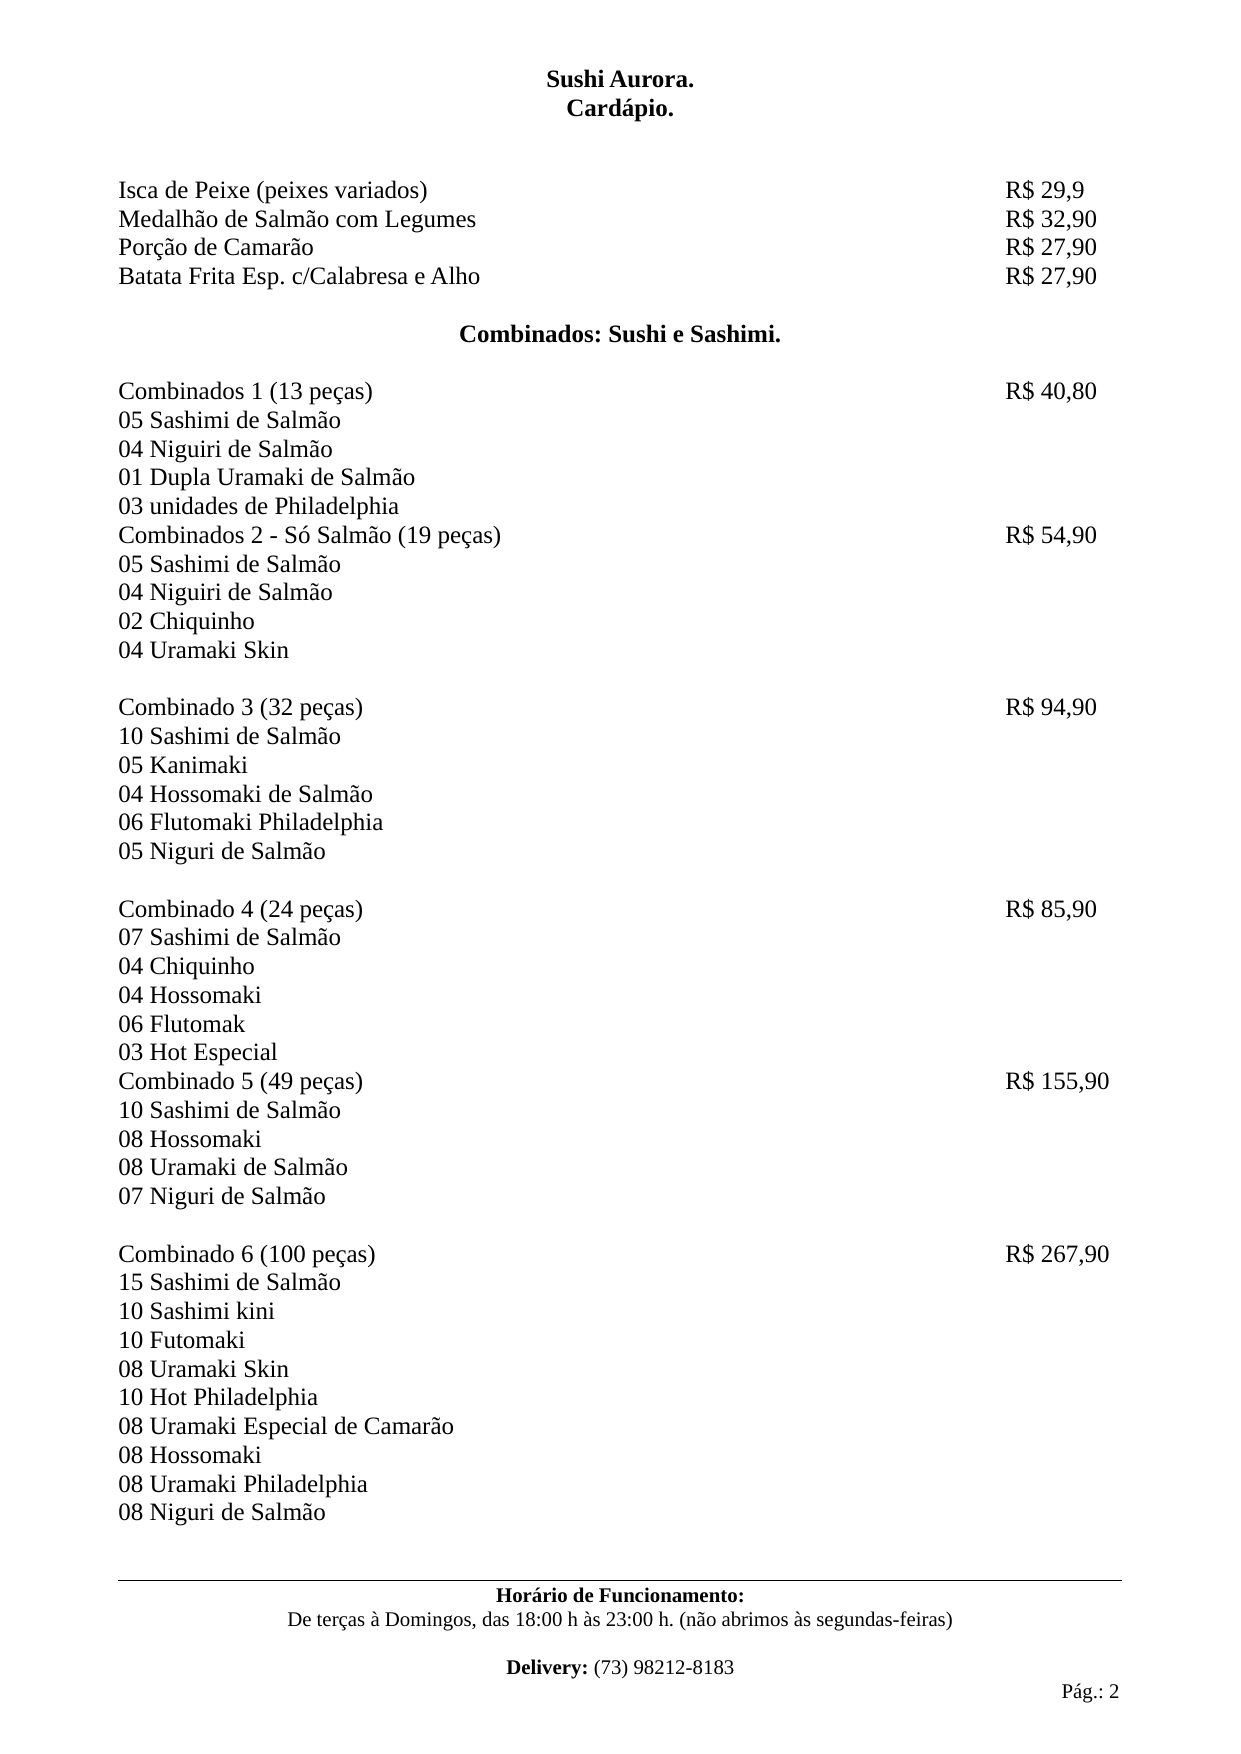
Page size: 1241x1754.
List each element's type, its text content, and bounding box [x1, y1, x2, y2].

text 06 Flutomak [118, 1009, 1122, 1037]
text Combinados 1 (13 peças) R$ 40,80 [118, 376, 1122, 405]
text 08 Uramaki Especial de Camarão [118, 1411, 1122, 1440]
text 10 Sashimi kini [118, 1296, 1122, 1325]
text 08 Uramaki Skin [118, 1354, 1122, 1382]
text 04 Niguiri de Salmão [118, 577, 1122, 606]
text Batata Frita Esp. c/Calabresa e Alho R$ 27,90 [118, 261, 1122, 290]
text 05 Niguri de Salmão [118, 836, 1122, 865]
text 04 Hossomaki [118, 980, 1122, 1009]
text Combinado 4 (24 peças) R$ 85,90 [118, 894, 1122, 922]
text 05 Kanimaki [118, 750, 1122, 779]
text 04 Chiquinho [118, 951, 1122, 980]
text 10 Sashimi de Salmão [118, 1095, 1122, 1124]
text 07 Niguri de Salmão [118, 1181, 1122, 1210]
text Combinados 2 - Só Salmão (19 peças) R$ 54,90 [118, 520, 1122, 549]
text 04 Uramaki Skin [118, 635, 1122, 664]
text Medalhão de Salmão com Legumes R$ 32,90 [118, 204, 1122, 232]
text 04 Niguiri de Salmão [118, 434, 1122, 462]
text Combinado 5 (49 peças) R$ 155,90 [118, 1066, 1122, 1095]
text 03 unidades de Philadelphia [118, 491, 1122, 520]
text Combinado 6 (100 peças) R$ 267,90 [118, 1239, 1122, 1267]
text 05 Sashimi de Salmão [118, 405, 1122, 434]
text 01 Dupla Uramaki de Salmão [118, 462, 1122, 491]
text 02 Chiquinho [118, 606, 1122, 635]
text 10 Futomaki [118, 1325, 1122, 1354]
text 06 Flutomaki Philadelphia [118, 807, 1122, 836]
text 04 Hossomaki de Salmão [118, 779, 1122, 807]
text 03 Hot Especial [118, 1037, 1122, 1066]
text Combinado 3 (32 peças) R$ 94,90 [118, 692, 1122, 721]
text 10 Sashimi de Salmão [118, 721, 1122, 750]
text 08 Hossomaki [118, 1440, 1122, 1469]
text 10 Hot Philadelphia [118, 1382, 1122, 1411]
text 08 Niguri de Salmão [118, 1497, 1122, 1526]
text 08 Uramaki Philadelphia [118, 1469, 1122, 1497]
text 05 Sashimi de Salmão [118, 549, 1122, 577]
text 08 Uramaki de Salmão [118, 1152, 1122, 1181]
text 08 Hossomaki [118, 1124, 1122, 1152]
text Combinados: Sushi e Sashimi. [118, 319, 1122, 347]
text Porção de Camarão R$ 27,90 [118, 232, 1122, 261]
text 15 Sashimi de Salmão [118, 1267, 1122, 1296]
text 07 Sashimi de Salmão [118, 922, 1122, 951]
text Isca de Peixe (peixes variados) R$ 29,9 [118, 175, 1122, 204]
